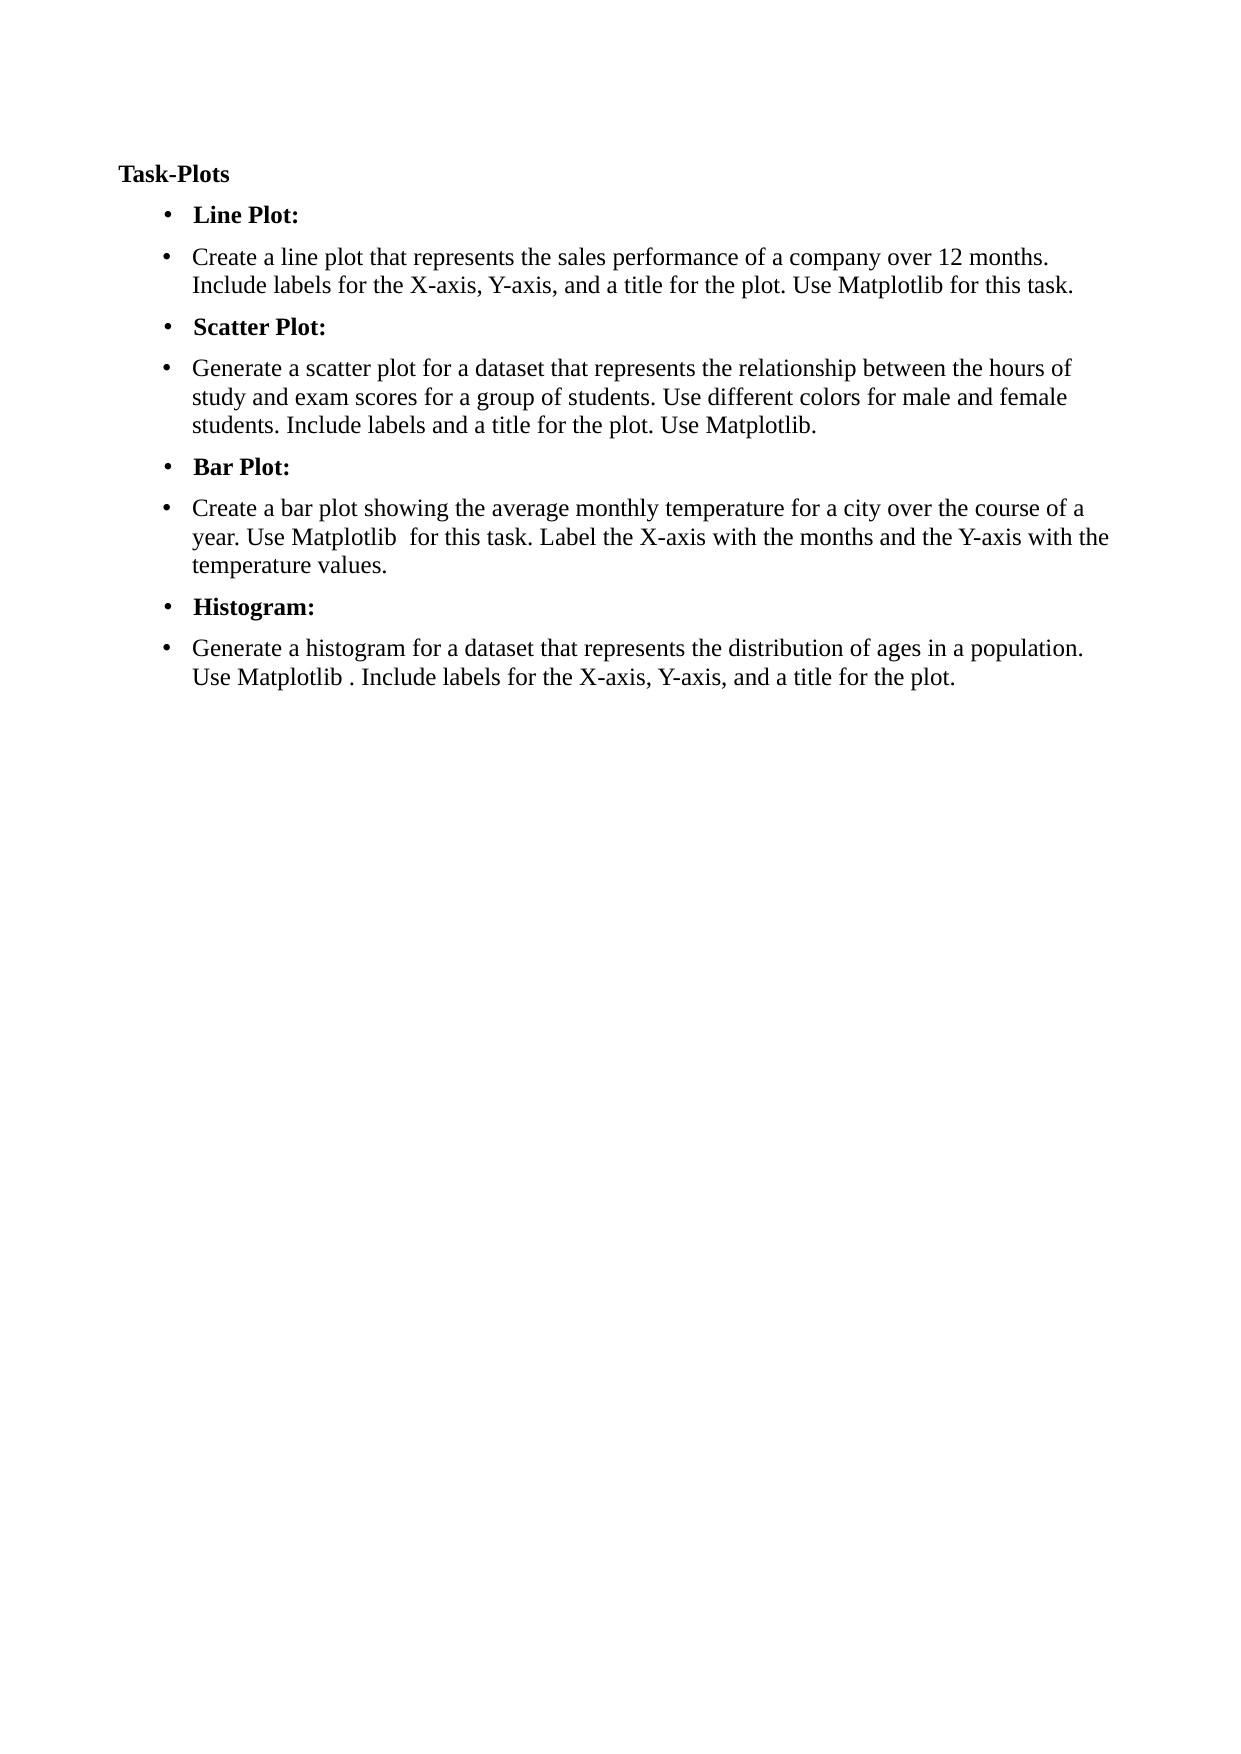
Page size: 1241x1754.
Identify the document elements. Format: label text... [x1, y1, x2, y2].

list Generate a histogram for a dataset that represents the distribution of ages in a population. Use Matplotlib . Include labels for the X-axis, Y-axis, and a title for the plot. [162, 633, 1122, 691]
list Scatter Plot: [164, 312, 1122, 341]
list Histogram: [164, 592, 1122, 621]
list Generate a scatter plot for a dataset that represents the relationship between the hours of study and exam scores for a group of students. Use different colors for male and female students. Include labels and a title for the plot. Use Matplotlib. [162, 353, 1122, 439]
text Task-Plots [118, 159, 1122, 188]
list Bar Plot: [164, 452, 1122, 481]
list Line Plot: [164, 201, 1122, 229]
list Create a bar plot showing the average monthly temperature for a city over the course of a year. Use Matplotlib for this task. Label the X-axis with the months and the Y-axis with the temperature values. [162, 493, 1122, 579]
list Create a line plot that represents the sales performance of a company over 12 months. Include labels for the X-axis, Y-axis, and a title for the plot. Use Matplotlib for this task. [162, 242, 1122, 299]
